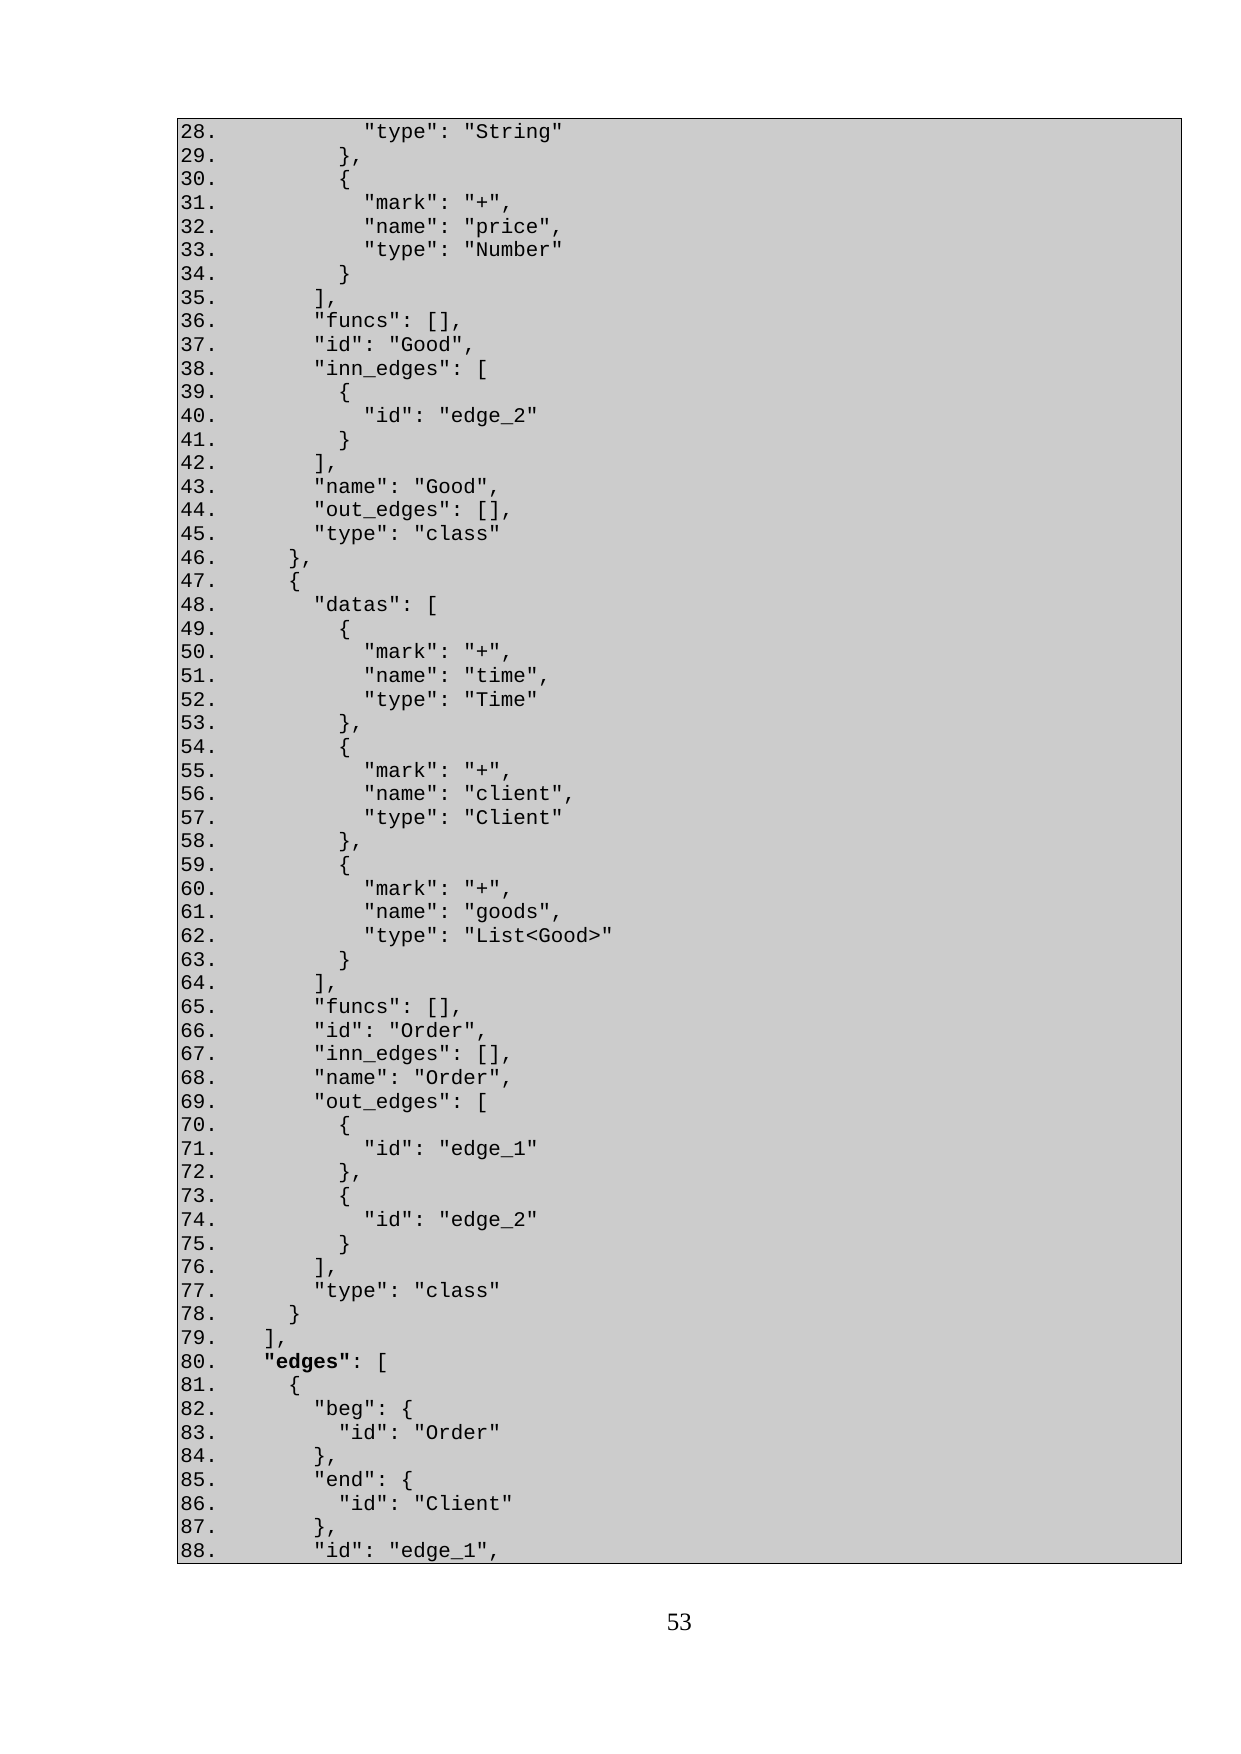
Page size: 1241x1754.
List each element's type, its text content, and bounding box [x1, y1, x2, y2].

list "type": "List<Good>" [178, 922, 1181, 946]
list "type": "Client" [178, 804, 1181, 827]
list ], [178, 1253, 1181, 1277]
list "edges": [ [178, 1348, 1181, 1371]
list { [178, 615, 1181, 638]
list "id": "edge_2" [178, 1206, 1181, 1229]
list "name": "price", [178, 213, 1181, 236]
list "id": "Order", [178, 1017, 1181, 1040]
list "id": "edge_1" [178, 1135, 1181, 1158]
list }, [178, 1442, 1181, 1466]
list "inn_edges": [], [178, 1040, 1181, 1064]
list "mark": "+", [178, 638, 1181, 662]
list "type": "String" [178, 119, 1181, 142]
list { [178, 1182, 1181, 1206]
list "name": "Order", [178, 1064, 1181, 1088]
list ], [178, 969, 1181, 993]
list }, [178, 1158, 1181, 1182]
list { [178, 1111, 1181, 1135]
list { [178, 567, 1181, 591]
list "type": "Time" [178, 686, 1181, 709]
list }, [178, 827, 1181, 851]
list ], [178, 284, 1181, 307]
list "type": "Number" [178, 236, 1181, 260]
list "out_edges": [ [178, 1088, 1181, 1111]
list "end": { [178, 1466, 1181, 1489]
list } [178, 426, 1181, 449]
list } [178, 260, 1181, 284]
list } [178, 946, 1181, 969]
list }, [178, 142, 1181, 165]
list { [178, 733, 1181, 757]
list "mark": "+", [178, 875, 1181, 898]
list "type": "class" [178, 1277, 1181, 1300]
list "out_edges": [], [178, 496, 1181, 520]
list "datas": [ [178, 591, 1181, 615]
list } [178, 1229, 1181, 1253]
list "id": "edge_2" [178, 402, 1181, 426]
list }, [178, 1513, 1181, 1537]
list }, [178, 709, 1181, 733]
list { [178, 1371, 1181, 1395]
list "id": "Good", [178, 331, 1181, 354]
list { [178, 165, 1181, 189]
list } [178, 1300, 1181, 1324]
list "name": "client", [178, 780, 1181, 804]
list "beg": { [178, 1395, 1181, 1419]
list "id": "Client" [178, 1489, 1181, 1513]
list "name": "goods", [178, 898, 1181, 922]
list "mark": "+", [178, 189, 1181, 213]
list ], [178, 1324, 1181, 1348]
list { [178, 851, 1181, 875]
list }, [178, 544, 1181, 567]
list "id": "Order" [178, 1419, 1181, 1442]
list "type": "class" [178, 520, 1181, 544]
list "funcs": [], [178, 993, 1181, 1017]
list "funcs": [], [178, 307, 1181, 331]
list "name": "time", [178, 662, 1181, 686]
list "name": "Good", [178, 473, 1181, 496]
list ], [178, 449, 1181, 473]
list "inn_edges": [ [178, 354, 1181, 378]
list "id": "edge_1", [178, 1537, 1181, 1563]
list { [178, 378, 1181, 402]
list "mark": "+", [178, 757, 1181, 780]
